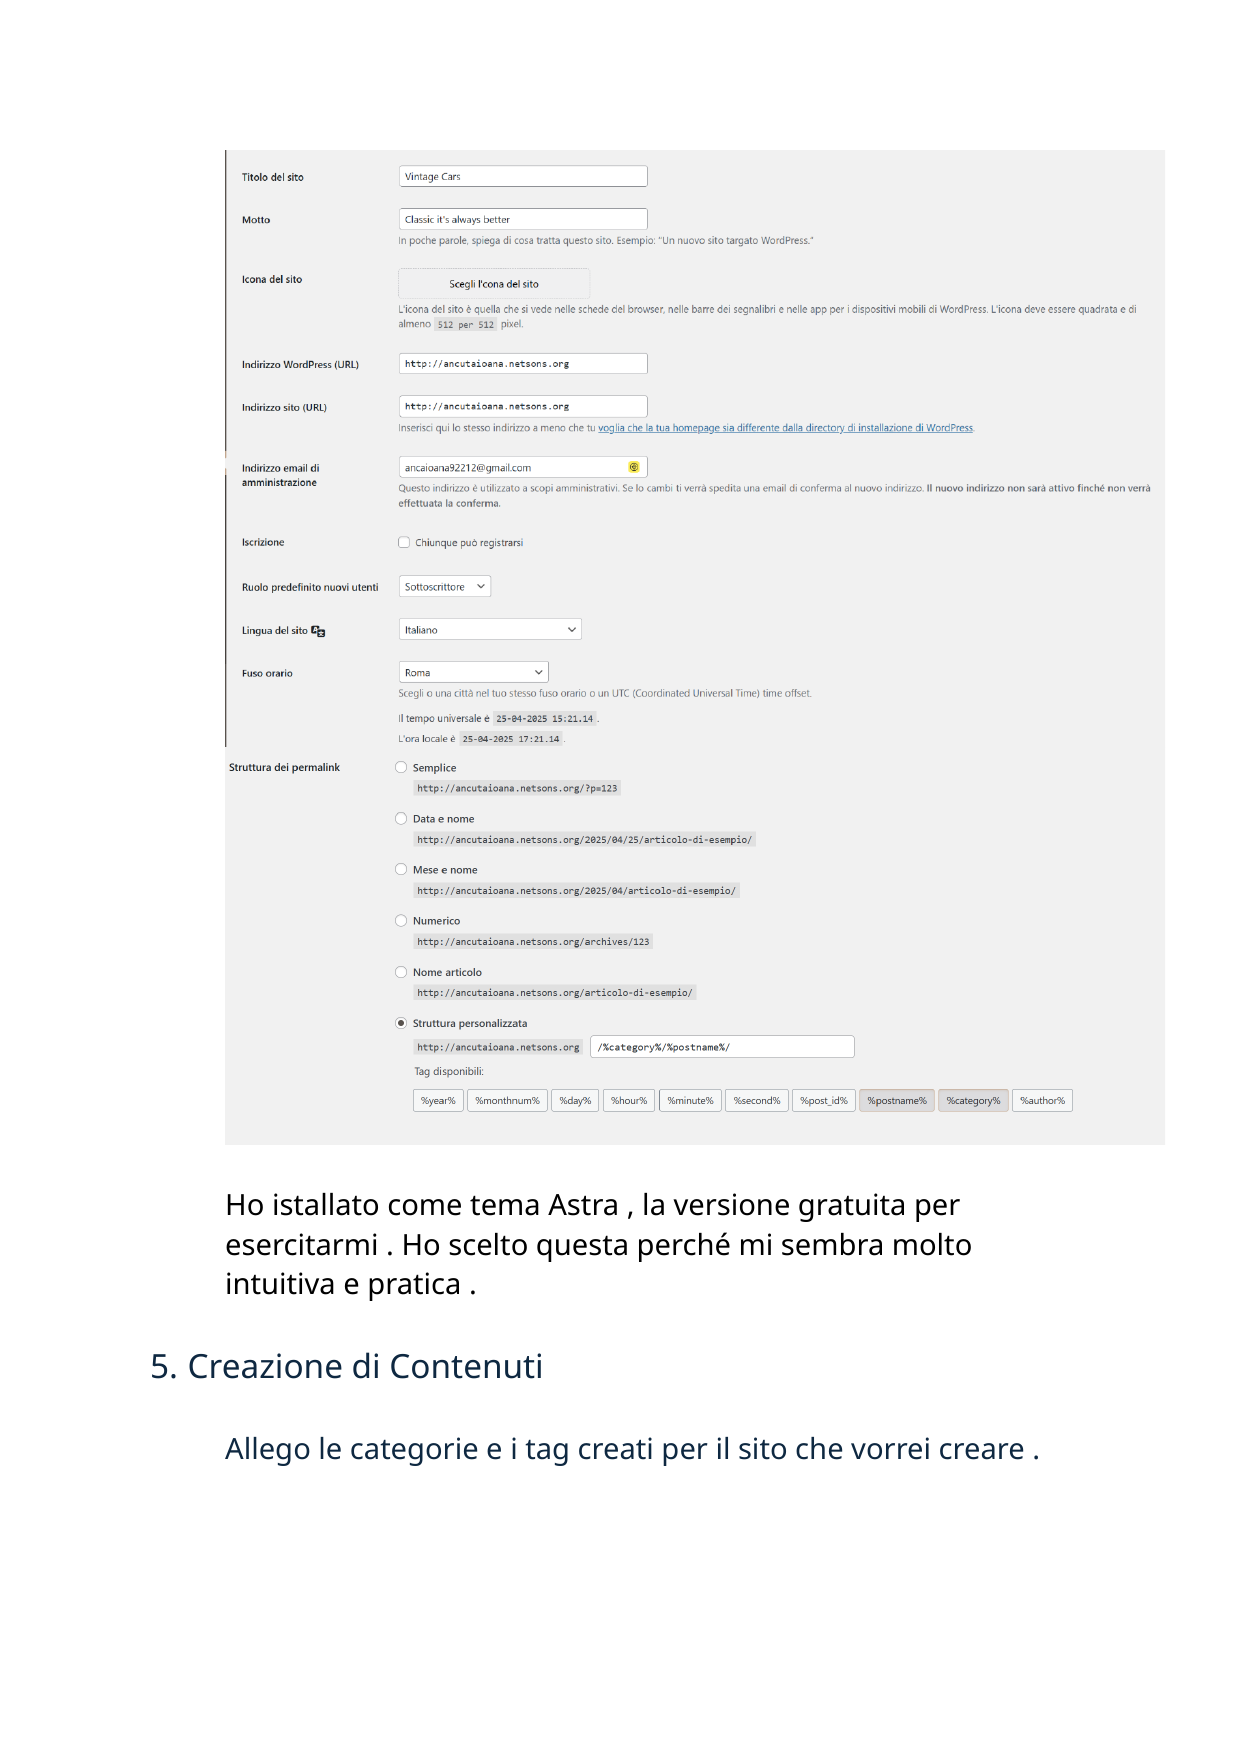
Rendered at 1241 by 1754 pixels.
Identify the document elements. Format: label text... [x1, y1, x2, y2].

list Ho istallato come tema Astra , la versione gratuita per esercitarmi . Ho scelto questa perché mi sembra molto intuitiva e pratica . [225, 1184, 1090, 1303]
list Creazione di Contenuti [150, 1343, 1090, 1388]
list Allego le categorie e i tag creati per il sito che vorrei creare . [225, 1428, 1090, 1468]
